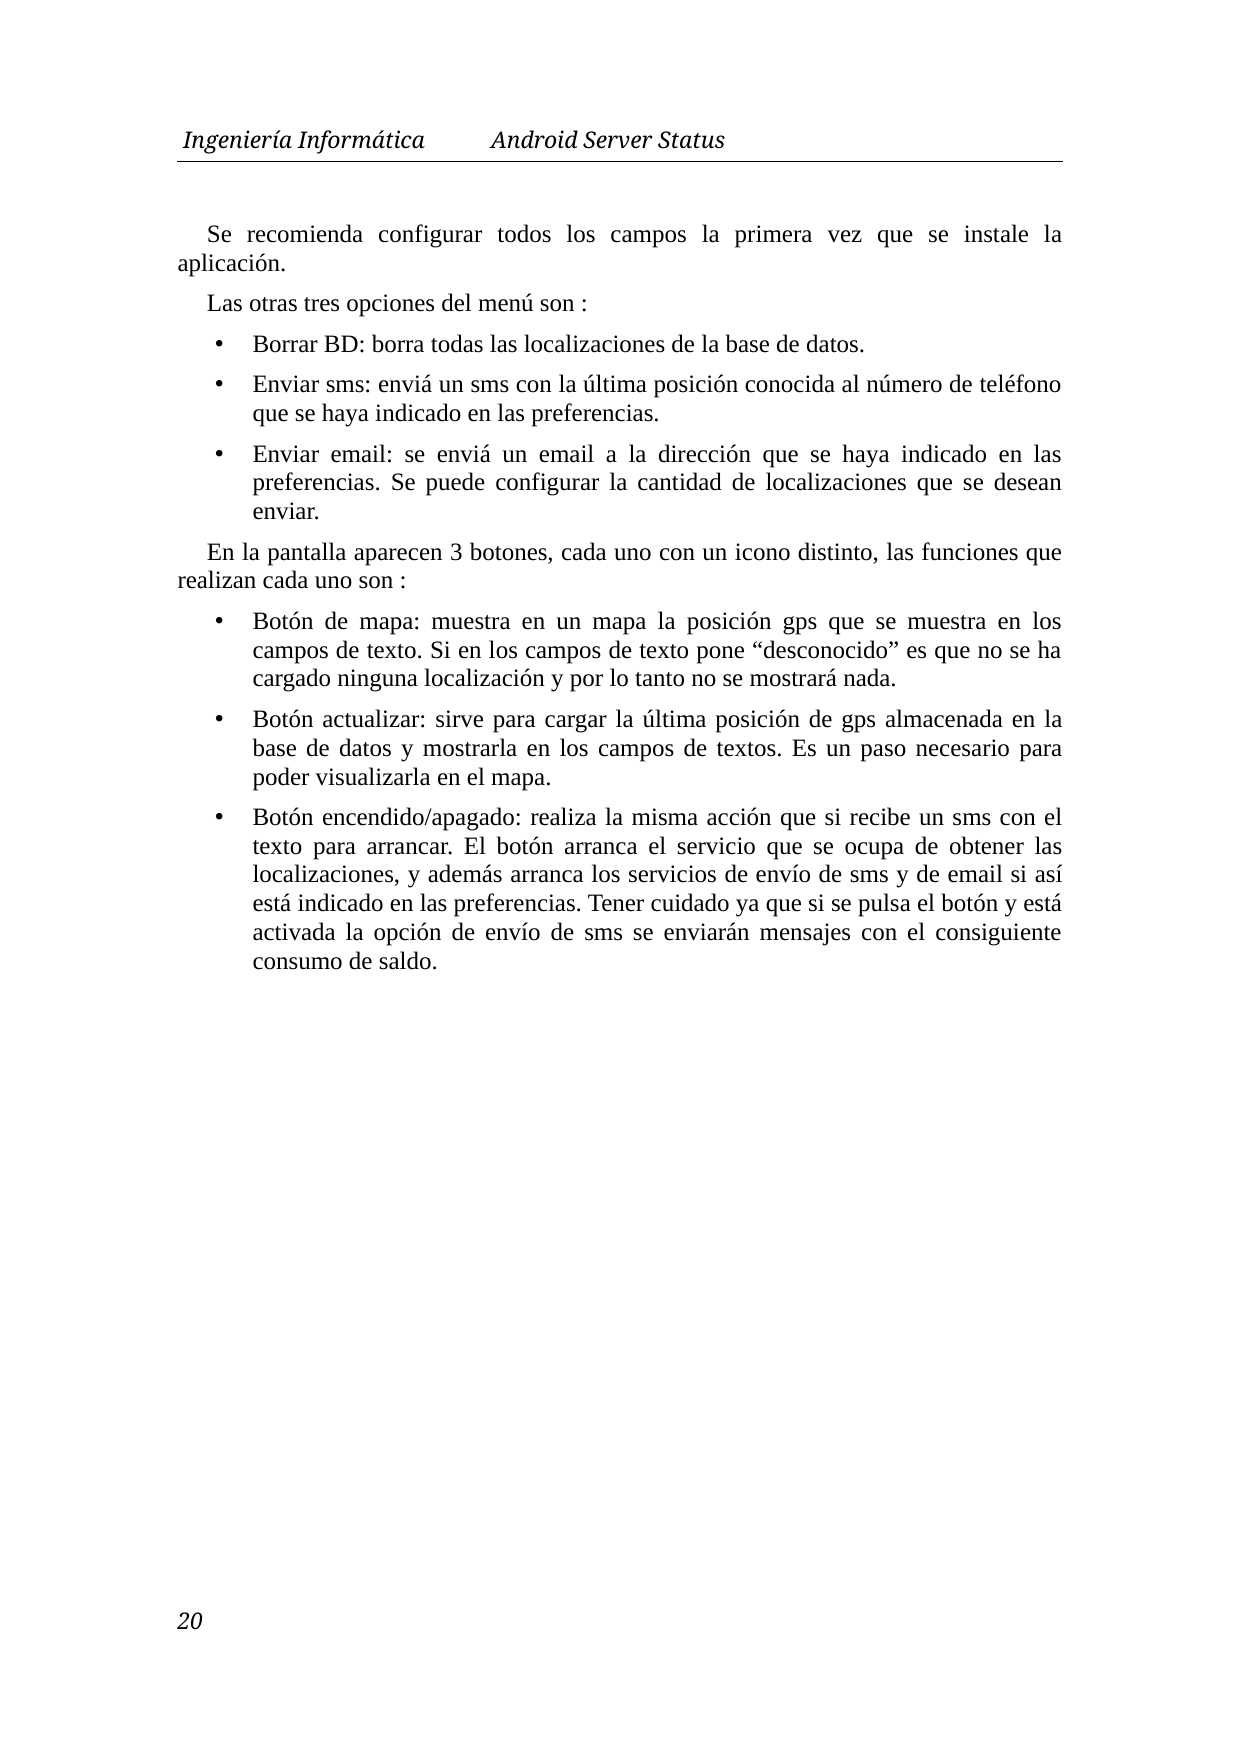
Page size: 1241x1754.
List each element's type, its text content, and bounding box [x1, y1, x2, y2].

text Las otras tres opciones del menú son : [177, 288, 1063, 317]
text Se recomienda configurar todos los campos la primera vez que se instale la aplicación. [177, 219, 1063, 277]
list Botón actualizar: sirve para cargar la última posición de gps almacenada en la base de datos y mostrarla en los campos de textos. Es un paso necesario para poder visualizarla en el mapa. [215, 704, 1063, 790]
list Enviar email: se enviá un email a la dirección que se haya indicado en las preferencias. Se puede configurar la cantidad de localizaciones que se desean enviar. [215, 439, 1063, 525]
list Botón de mapa: muestra en un mapa la posición gps que se muestra en los campos de texto. Si en los campos de texto pone “desconocido” es que no se ha cargado ninguna localización y por lo tanto no se mostrará nada. [215, 606, 1063, 692]
list Botón encendido/apagado: realiza la misma acción que si recibe un sms con el texto para arrancar. El botón arranca el servicio que se ocupa de obtener las localizaciones, y además arranca los servicios de envío de sms y de email si así está indicado en las preferencias. Tener cuidado ya que si se pulsa el botón y está activada la opción de envío de sms se enviarán mensajes con el consiguiente consumo de saldo. [215, 802, 1063, 974]
list Borrar BD: borra todas las localizaciones de la base de datos. [215, 329, 1063, 358]
list Enviar sms: enviá un sms con la última posición conocida al número de teléfono que se haya indicado en las preferencias. [215, 369, 1063, 427]
text En la pantalla aparecen 3 botones, cada uno con un icono distinto, las funciones que realizan cada uno son : [177, 537, 1063, 594]
